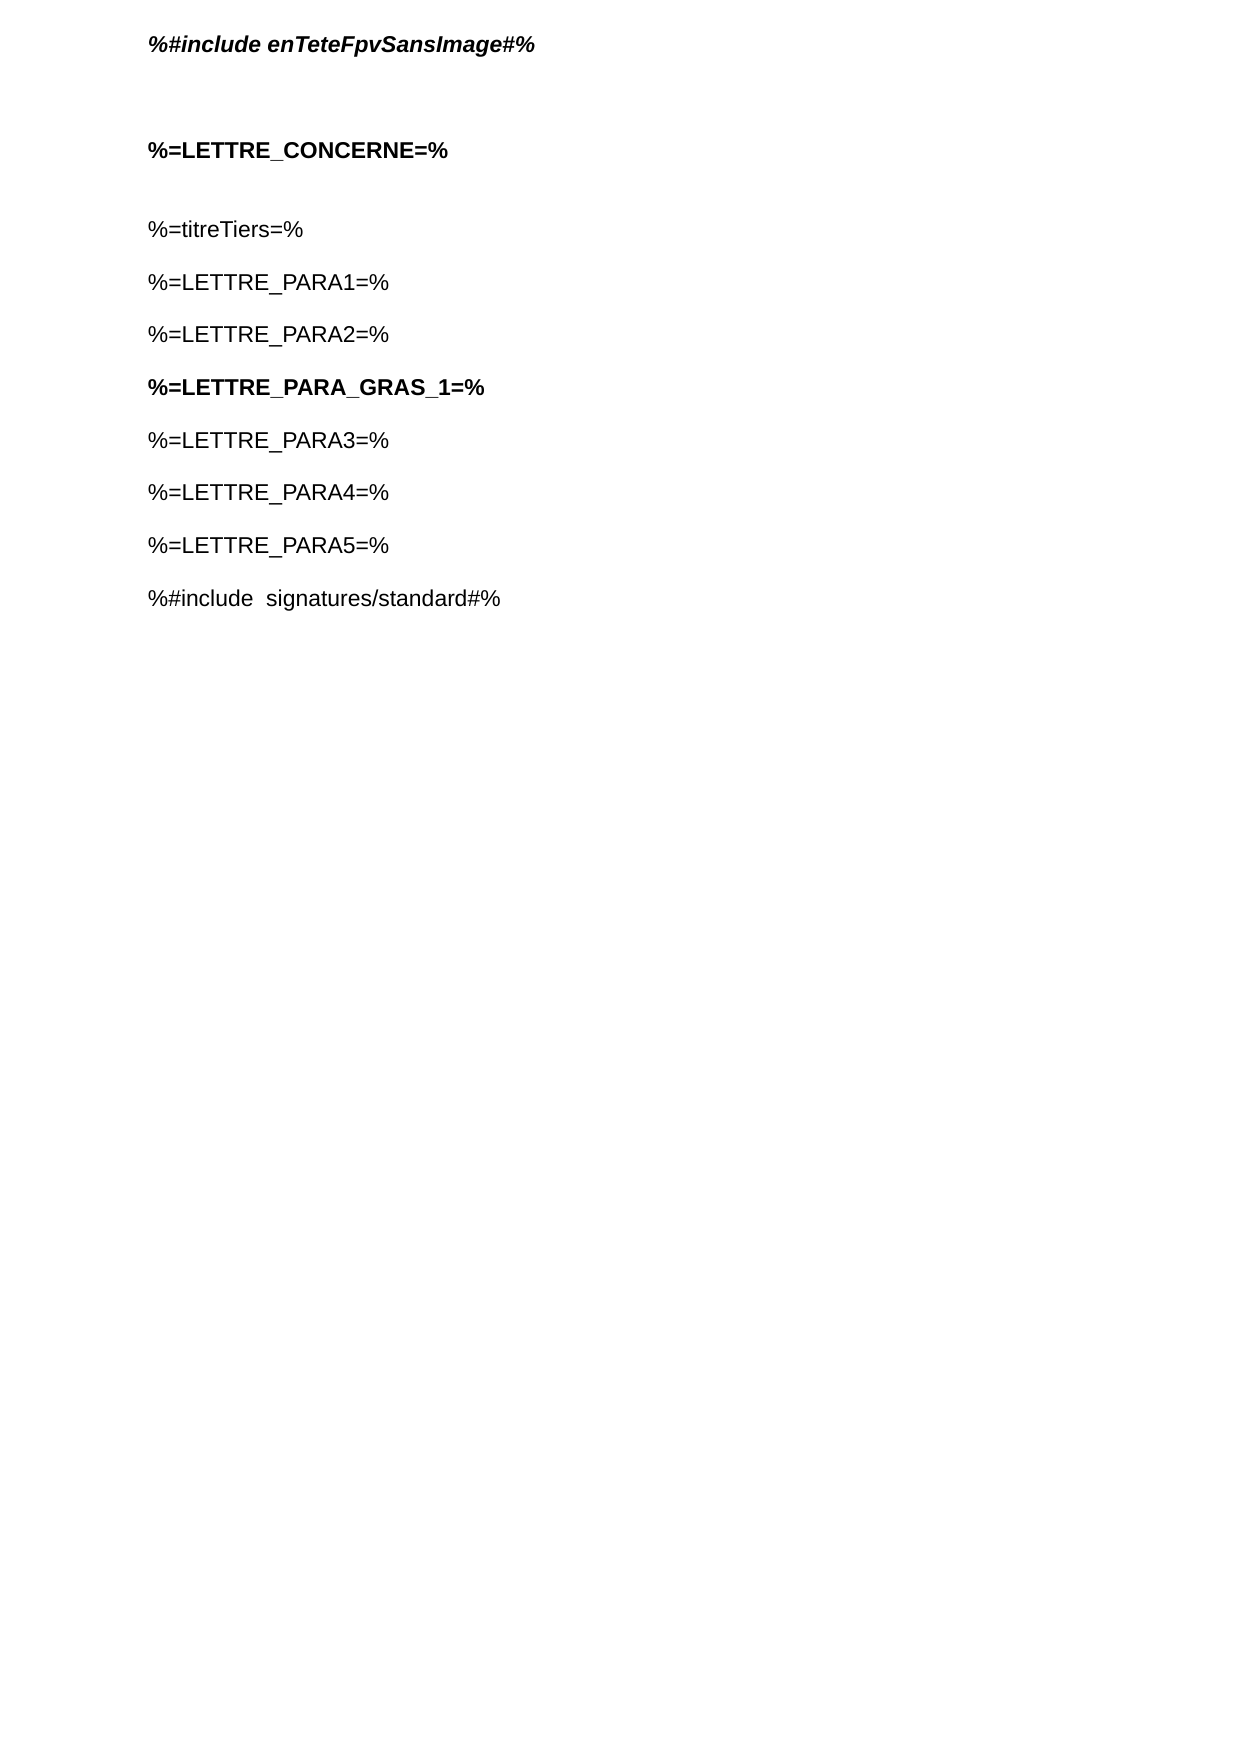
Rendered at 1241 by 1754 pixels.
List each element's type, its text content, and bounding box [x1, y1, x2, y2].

text %=LETTRE_PARA_GRAS_1=% [148, 374, 1152, 400]
text %=LETTRE_PARA3=% [148, 427, 1152, 453]
text %=titreTiers=% [148, 216, 1152, 242]
text %=LETTRE_PARA1=% [148, 268, 1152, 295]
text %#include signatures/standard#% [148, 585, 1152, 611]
text %=LETTRE_PARA2=% [148, 321, 1152, 347]
text %=LETTRE_CONCERNE=% [148, 137, 1152, 163]
text %#include enTeteFpvSansImage#% [148, 31, 1152, 58]
text %=LETTRE_PARA5=% [148, 532, 1152, 558]
text %=LETTRE_PARA4=% [148, 479, 1152, 506]
